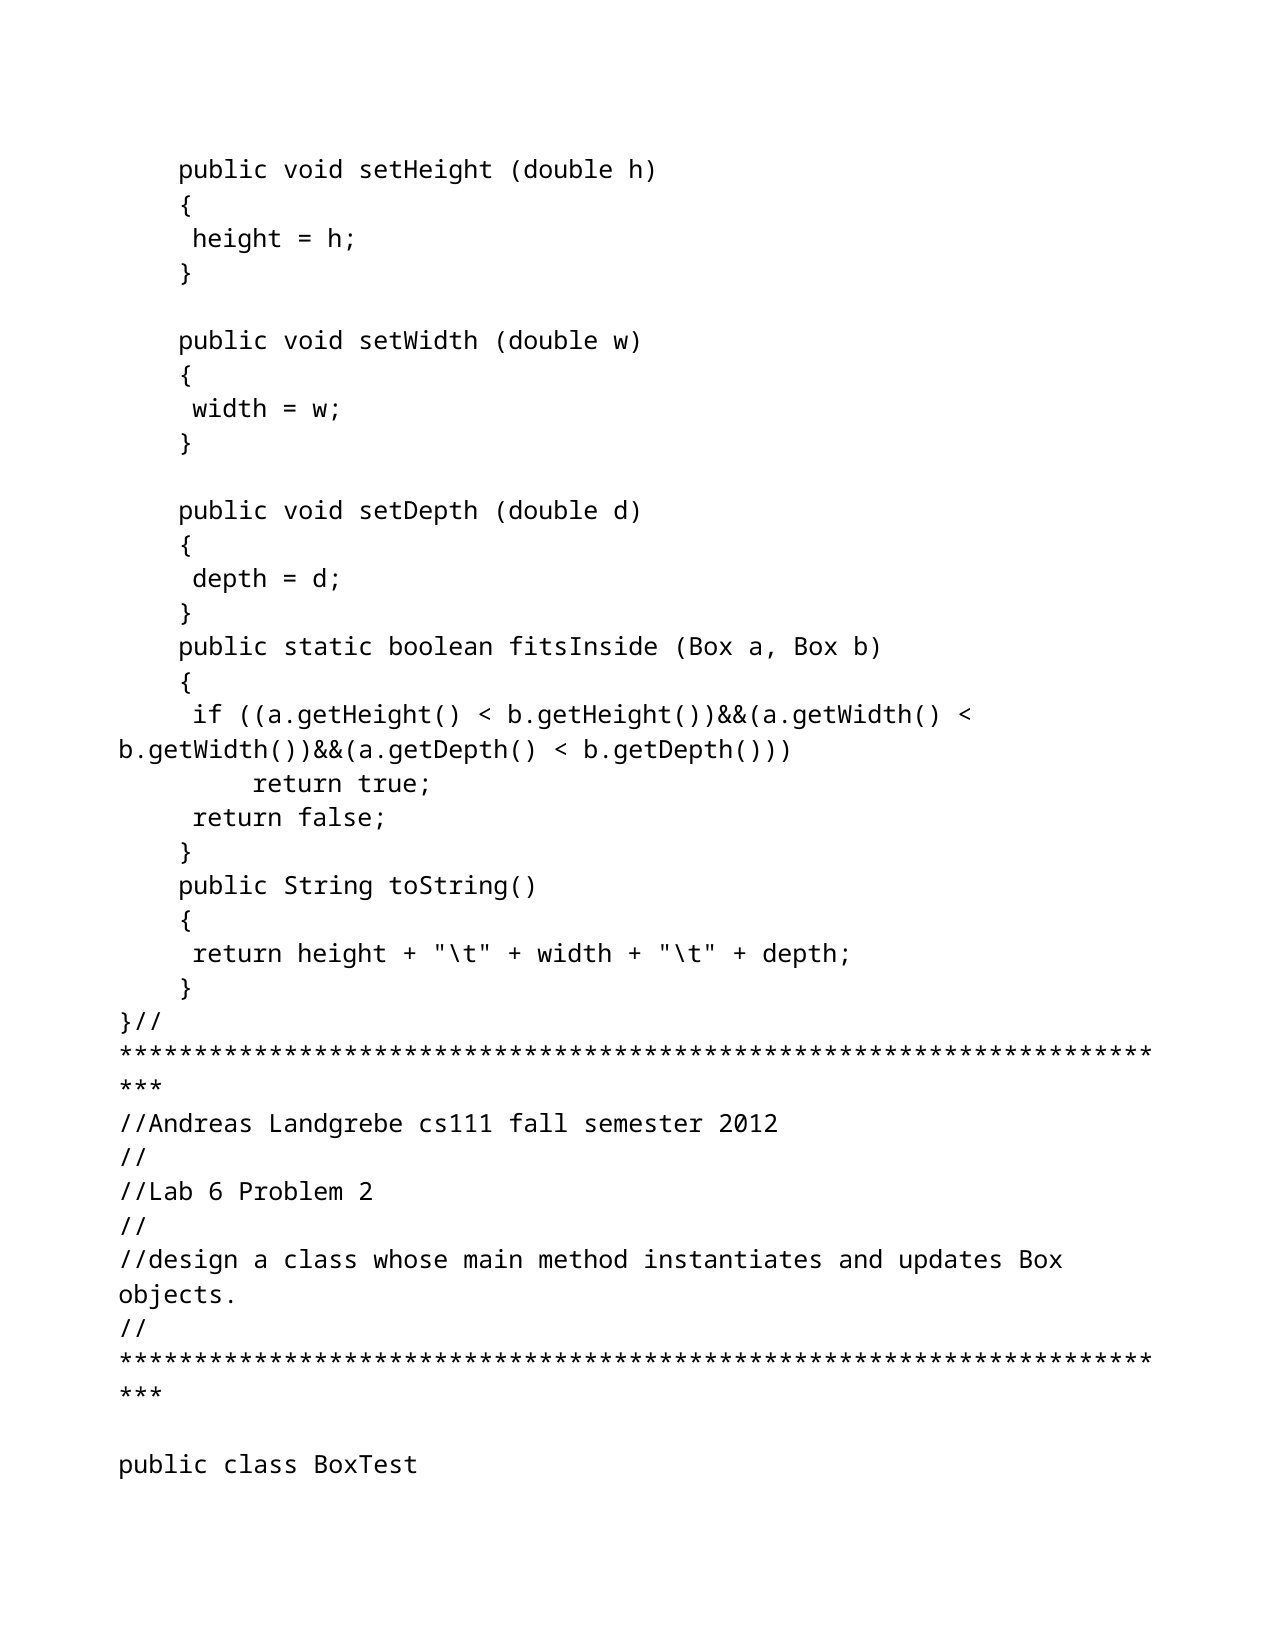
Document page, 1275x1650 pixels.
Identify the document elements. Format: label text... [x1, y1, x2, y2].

text { [118, 663, 1157, 697]
text } [118, 595, 1157, 629]
text public void setWidth (double w) [118, 322, 1157, 357]
text return height + "\t" + width + "\t" + depth; [118, 936, 1157, 970]
text } [118, 970, 1157, 1004]
text height = h; [118, 220, 1157, 254]
text { [118, 902, 1157, 936]
text public class BoxTest [118, 1447, 1157, 1481]
text //Lab 6 Problem 2 [118, 1174, 1157, 1208]
text public String toString() [118, 867, 1157, 902]
text }//************************************************************************ [118, 1004, 1157, 1106]
text if ((a.getHeight() < b.getHeight())&&(a.getWidth() < b.getWidth())&&(a.getDepth() < b.getDepth())) [118, 697, 1157, 765]
text } [118, 833, 1157, 867]
text return true; [118, 765, 1157, 799]
text //Andreas Landgrebe cs111 fall semester 2012 [118, 1106, 1157, 1140]
text } [118, 425, 1157, 459]
text { [118, 357, 1157, 391]
text // [118, 1140, 1157, 1174]
text { [118, 527, 1157, 561]
text public void setDepth (double d) [118, 493, 1157, 527]
text } [118, 254, 1157, 288]
text return false; [118, 799, 1157, 833]
text { [118, 186, 1157, 220]
text public static boolean fitsInside (Box a, Box b) [118, 629, 1157, 663]
text depth = d; [118, 561, 1157, 595]
text //design a class whose main method instantiates and updates Box objects. [118, 1242, 1157, 1310]
text // [118, 1208, 1157, 1242]
text //************************************************************************ [118, 1310, 1157, 1412]
text public void setHeight (double h) [118, 152, 1157, 186]
text width = w; [118, 391, 1157, 425]
